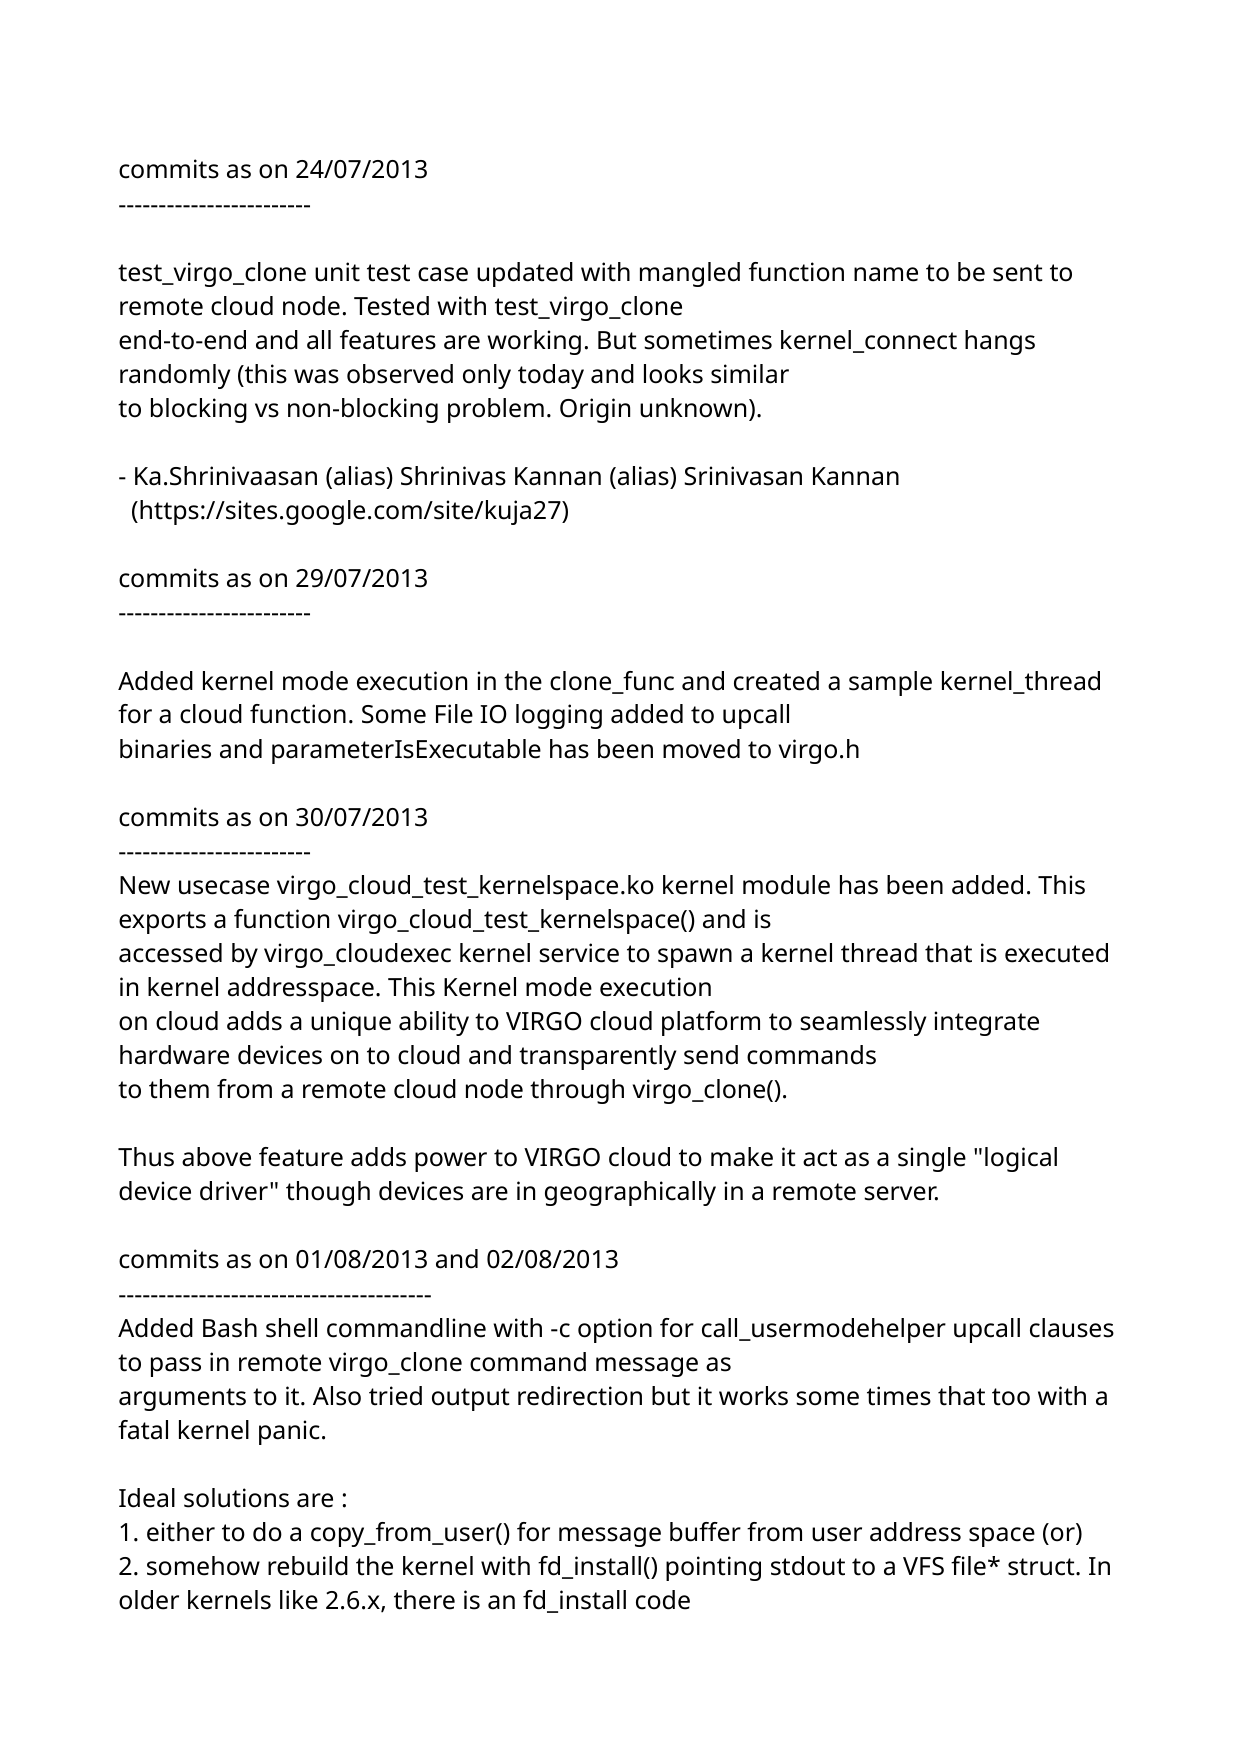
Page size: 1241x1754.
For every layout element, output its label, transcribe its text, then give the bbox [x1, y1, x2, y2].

text to them from a remote cloud node through virgo_clone(). [118, 1072, 1122, 1106]
text Thus above feature adds power to VIRGO cloud to make it act as a single "logical device driver" though devices are in geographically in a remote server. [118, 1140, 1122, 1208]
text --------------------------------------- [118, 1276, 1122, 1310]
text 1. either to do a copy_from_user() for message buffer from user address space (or) [118, 1515, 1122, 1549]
text test_virgo_clone unit test case updated with mangled function name to be sent to remote cloud node. Tested with test_virgo_clone [118, 254, 1122, 322]
text on cloud adds a unique ability to VIRGO cloud platform to seamlessly integrate hardware devices on to cloud and transparently send commands [118, 1004, 1122, 1072]
text binaries and parameterIsExecutable has been moved to virgo.h [118, 731, 1122, 765]
text (https://sites.google.com/site/kuja27) [118, 493, 1122, 527]
text ------------------------ [118, 833, 1122, 867]
text end-to-end and all features are working. But sometimes kernel_connect hangs randomly (this was observed only today and looks similar [118, 322, 1122, 391]
text arguments to it. Also tried output redirection but it works some times that too with a fatal kernel panic. [118, 1378, 1122, 1447]
text - Ka.Shrinivaasan (alias) Shrinivas Kannan (alias) Srinivasan Kannan [118, 459, 1122, 493]
text commits as on 30/07/2013 [118, 799, 1122, 833]
text ------------------------ [118, 595, 1122, 629]
text Added Bash shell commandline with -c option for call_usermodehelper upcall clauses to pass in remote virgo_clone command message as [118, 1310, 1122, 1378]
text commits as on 01/08/2013 and 02/08/2013 [118, 1242, 1122, 1276]
text Added kernel mode execution in the clone_func and created a sample kernel_thread for a cloud function. Some File IO logging added to upcall [118, 663, 1122, 731]
text commits as on 24/07/2013 [118, 152, 1122, 186]
text ------------------------ [118, 186, 1122, 220]
text commits as on 29/07/2013 [118, 561, 1122, 595]
text accessed by virgo_cloudexec kernel service to spawn a kernel thread that is executed in kernel addresspace. This Kernel mode execution [118, 936, 1122, 1004]
text 2. somehow rebuild the kernel with fd_install() pointing stdout to a VFS file* struct. In older kernels like 2.6.x, there is an fd_install code [118, 1549, 1122, 1617]
text New usecase virgo_cloud_test_kernelspace.ko kernel module has been added. This exports a function virgo_cloud_test_kernelspace() and is [118, 867, 1122, 936]
text Ideal solutions are : [118, 1481, 1122, 1515]
text to blocking vs non-blocking problem. Origin unknown). [118, 391, 1122, 425]
